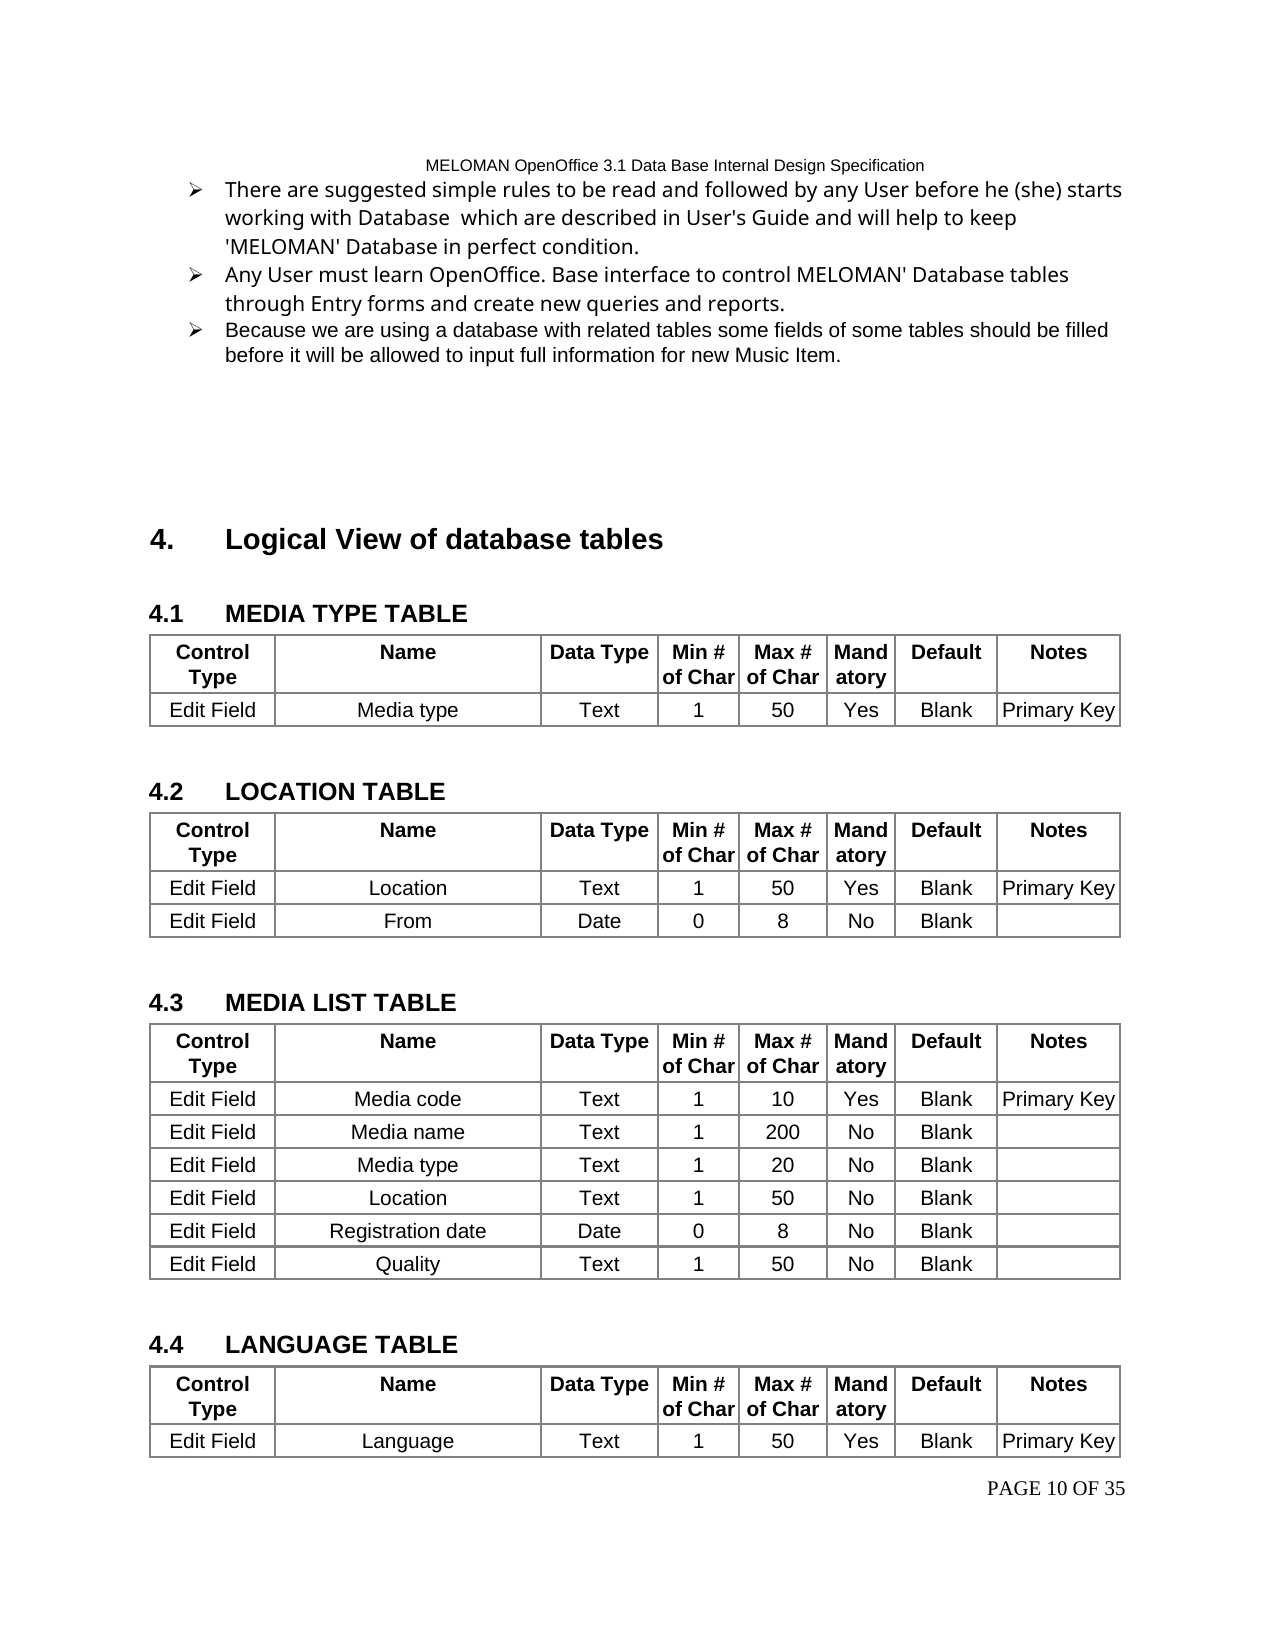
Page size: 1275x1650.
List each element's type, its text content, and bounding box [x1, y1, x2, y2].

table_cell 1 [659, 1116, 738, 1147]
table_header Name [276, 636, 540, 692]
table_cell 1 [659, 694, 738, 725]
table_header Data Type [542, 814, 657, 870]
table_header Control Type [151, 814, 274, 870]
table_cell Yes [828, 1425, 894, 1456]
table_header Max # of Char [740, 1025, 826, 1081]
table_header Control Type [151, 1368, 274, 1423]
table_header Default [896, 636, 996, 692]
table_cell Blank [896, 872, 996, 903]
table_cell No [828, 1116, 894, 1147]
table_cell Date [542, 905, 657, 936]
table_header Data Type [542, 636, 657, 692]
table_cell Media type [276, 1149, 540, 1179]
table_cell 1 [659, 1083, 738, 1114]
table_header Default [896, 814, 996, 870]
table_cell 0 [659, 905, 738, 936]
table_header Data Type [542, 1368, 657, 1423]
table_header Min # of Char [659, 636, 738, 692]
list There are suggested simple rules to be read and followed by any User before he (she) starts working with Database which are described in User's Guide and will help to keep 'MELOMAN' Database in perfect condition. [187, 175, 1125, 260]
table_cell Blank [896, 1215, 996, 1245]
subtitle LOCATION TABLE [148, 777, 1125, 806]
table_cell 1 [659, 1149, 738, 1179]
table_cell Media type [276, 694, 540, 725]
table_cell Yes [828, 694, 894, 725]
table_header Max # of Char [740, 1368, 826, 1423]
table_cell 8 [740, 905, 826, 936]
table_cell 10 [740, 1083, 826, 1114]
table_cell Yes [828, 1083, 894, 1114]
table_cell Blank [896, 1149, 996, 1179]
table_cell 8 [740, 1215, 826, 1245]
subtitle LANGUAGE TABLE [148, 1330, 1125, 1359]
table_cell Edit Field [151, 1083, 274, 1114]
table_header Mandatory [828, 814, 894, 870]
table_cell Quality [276, 1248, 540, 1278]
table_header Notes [998, 1368, 1119, 1423]
table_header Notes [998, 1025, 1119, 1081]
table_header Notes [998, 814, 1119, 870]
table_cell [998, 905, 1119, 936]
table_cell Text [542, 1116, 657, 1147]
table_cell Blank [896, 1425, 996, 1456]
table_header Name [276, 1368, 540, 1423]
table_cell Blank [896, 694, 996, 725]
table_header Data Type [542, 1025, 657, 1081]
table_cell Edit Field [151, 1215, 274, 1245]
table_header Name [276, 1025, 540, 1081]
list Because we are using a database with related tables some fields of some tables should be filled before it will be allowed to input full information for new Music Item. [187, 317, 1125, 367]
table_cell Text [542, 1248, 657, 1278]
list Any User must learn OpenOffice. Base interface to control MELOMAN' Database tables through Entry forms and create new queries and reports. [187, 260, 1125, 317]
table_cell Edit Field [151, 1149, 274, 1179]
table_cell 50 [740, 1182, 826, 1212]
table_cell Edit Field [151, 872, 274, 903]
table_cell 1 [659, 1425, 738, 1456]
table_cell Text [542, 1149, 657, 1179]
table_cell Media name [276, 1116, 540, 1147]
table_cell Text [542, 1182, 657, 1212]
table_cell Location [276, 1182, 540, 1212]
subtitle MEDIA TYPE TABLE [148, 599, 1125, 628]
table_cell 50 [740, 1248, 826, 1278]
table_header Control Type [151, 1025, 274, 1081]
table_cell Primary Key [998, 1083, 1119, 1114]
table_header Name [276, 814, 540, 870]
table_cell Blank [896, 905, 996, 936]
table_cell From [276, 905, 540, 936]
table_header Mandatory [828, 1368, 894, 1423]
table_cell 1 [659, 1248, 738, 1278]
table_cell Edit Field [151, 905, 274, 936]
table_cell Edit Field [151, 694, 274, 725]
table_cell Edit Field [151, 1425, 274, 1456]
table_cell [998, 1116, 1119, 1147]
table_cell Primary Key [998, 872, 1119, 903]
table_header Max # of Char [740, 814, 826, 870]
table_cell No [828, 1248, 894, 1278]
table_cell 50 [740, 694, 826, 725]
table_cell Yes [828, 872, 894, 903]
table_cell 20 [740, 1149, 826, 1179]
table_cell Date [542, 1215, 657, 1245]
table_header Mandatory [828, 636, 894, 692]
table_header Min # of Char [659, 1025, 738, 1081]
table_cell Text [542, 694, 657, 725]
table_header Max # of Char [740, 636, 826, 692]
table_cell [998, 1149, 1119, 1179]
table_cell Text [542, 1083, 657, 1114]
table_cell Primary Key [998, 1425, 1119, 1456]
table_cell No [828, 905, 894, 936]
table_cell Location [276, 872, 540, 903]
table_header Min # of Char [659, 814, 738, 870]
table_cell Edit Field [151, 1182, 274, 1212]
table_cell Blank [896, 1083, 996, 1114]
table_header Mandatory [828, 1025, 894, 1081]
table_header Min # of Char [659, 1368, 738, 1423]
table_cell 50 [740, 1425, 826, 1456]
table_cell Text [542, 872, 657, 903]
table_cell Blank [896, 1248, 996, 1278]
table_cell 50 [740, 872, 826, 903]
table_cell Language [276, 1425, 540, 1456]
table_cell 200 [740, 1116, 826, 1147]
table_cell No [828, 1215, 894, 1245]
table_cell 1 [659, 1182, 738, 1212]
table_cell [998, 1248, 1119, 1278]
table_header Notes [998, 636, 1119, 692]
table_header Default [896, 1025, 996, 1081]
table_cell Primary Key [998, 694, 1119, 725]
table_cell Edit Field [151, 1248, 274, 1278]
table_header Default [896, 1368, 996, 1423]
subtitle MEDIA LIST TABLE [148, 988, 1125, 1017]
table_cell Media code [276, 1083, 540, 1114]
table_cell Blank [896, 1116, 996, 1147]
table_cell 1 [659, 872, 738, 903]
table_cell [998, 1182, 1119, 1212]
table_cell No [828, 1182, 894, 1212]
table_cell Text [542, 1425, 657, 1456]
subtitle Logical View of database tables [150, 522, 1125, 555]
table_cell 0 [659, 1215, 738, 1245]
table_cell No [828, 1149, 894, 1179]
table_cell Blank [896, 1182, 996, 1212]
table_header Control Type [151, 636, 274, 692]
table_cell Registration date [276, 1215, 540, 1245]
table_cell Edit Field [151, 1116, 274, 1147]
table_cell [998, 1215, 1119, 1245]
